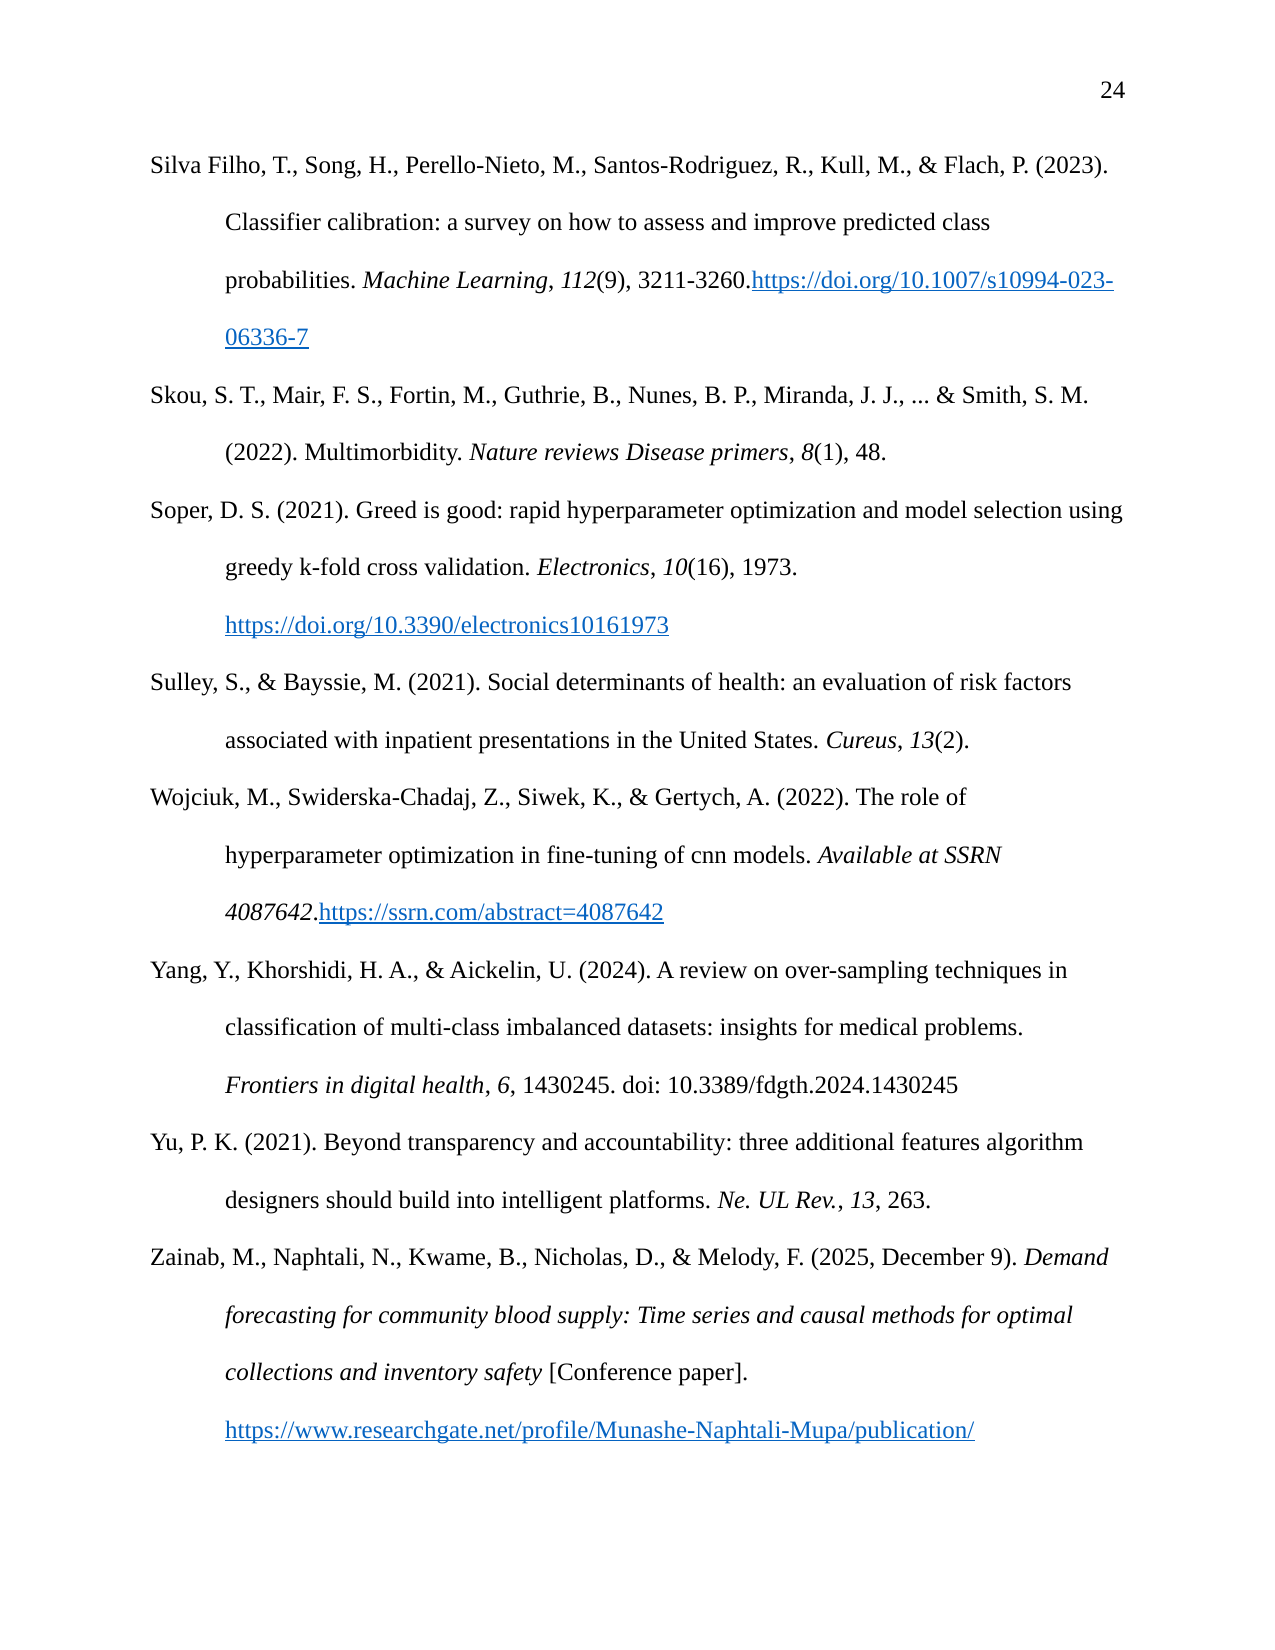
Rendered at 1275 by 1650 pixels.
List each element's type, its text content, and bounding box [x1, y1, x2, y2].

text Soper, D. S. (2021). Greed is good: rapid hyperparameter optimization and model selection using greedy k-fold cross validation. Electronics, 10(16), 1973. https://doi.org/10.3390/electronics10161973 [150, 495, 1125, 639]
text Skou, S. T., Mair, F. S., Fortin, M., Guthrie, B., Nunes, B. P., Miranda, J. J., ... & Smith, S. M. (2022). Multimorbidity. Nature reviews Disease primers, 8(1), 48. [150, 380, 1125, 466]
text Wojciuk, M., Swiderska-Chadaj, Z., Siwek, K., & Gertych, A. (2022). The role of hyperparameter optimization in fine-tuning of cnn models. Available at SSRN 4087642.https://ssrn.com/abstract=4087642 [150, 782, 1125, 926]
text Yu, P. K. (2021). Beyond transparency and accountability: three additional features algorithm designers should build into intelligent platforms. Ne. UL Rev., 13, 263. [150, 1127, 1125, 1214]
text Zainab, M., Naphtali, N., Kwame, B., Nicholas, D., & Melody, F. (2025, December 9). Demand forecasting for community blood supply: Time series and causal methods for optimal collections and inventory safety [Conference paper]. https://www.researchgate.net/profile/Munashe-Naphtali-Mupa/publication/ [150, 1242, 1125, 1444]
text Yang, Y., Khorshidi, H. A., & Aickelin, U. (2024). A review on over-sampling techniques in classification of multi-class imbalanced datasets: insights for medical problems. Frontiers in digital health, 6, 1430245. doi: 10.3389/fdgth.2024.1430245 [150, 955, 1125, 1099]
text Silva Filho, T., Song, H., Perello-Nieto, M., Santos-Rodriguez, R., Kull, M., & Flach, P. (2023). Classifier calibration: a survey on how to assess and improve predicted class probabilities. Machine Learning, 112(9), 3211-3260.https://doi.org/10.1007/s10994-023-06336-7 [150, 150, 1125, 351]
text Sulley, S., & Bayssie, M. (2021). Social determinants of health: an evaluation of risk factors associated with inpatient presentations in the United States. Cureus, 13(2). [150, 667, 1125, 754]
